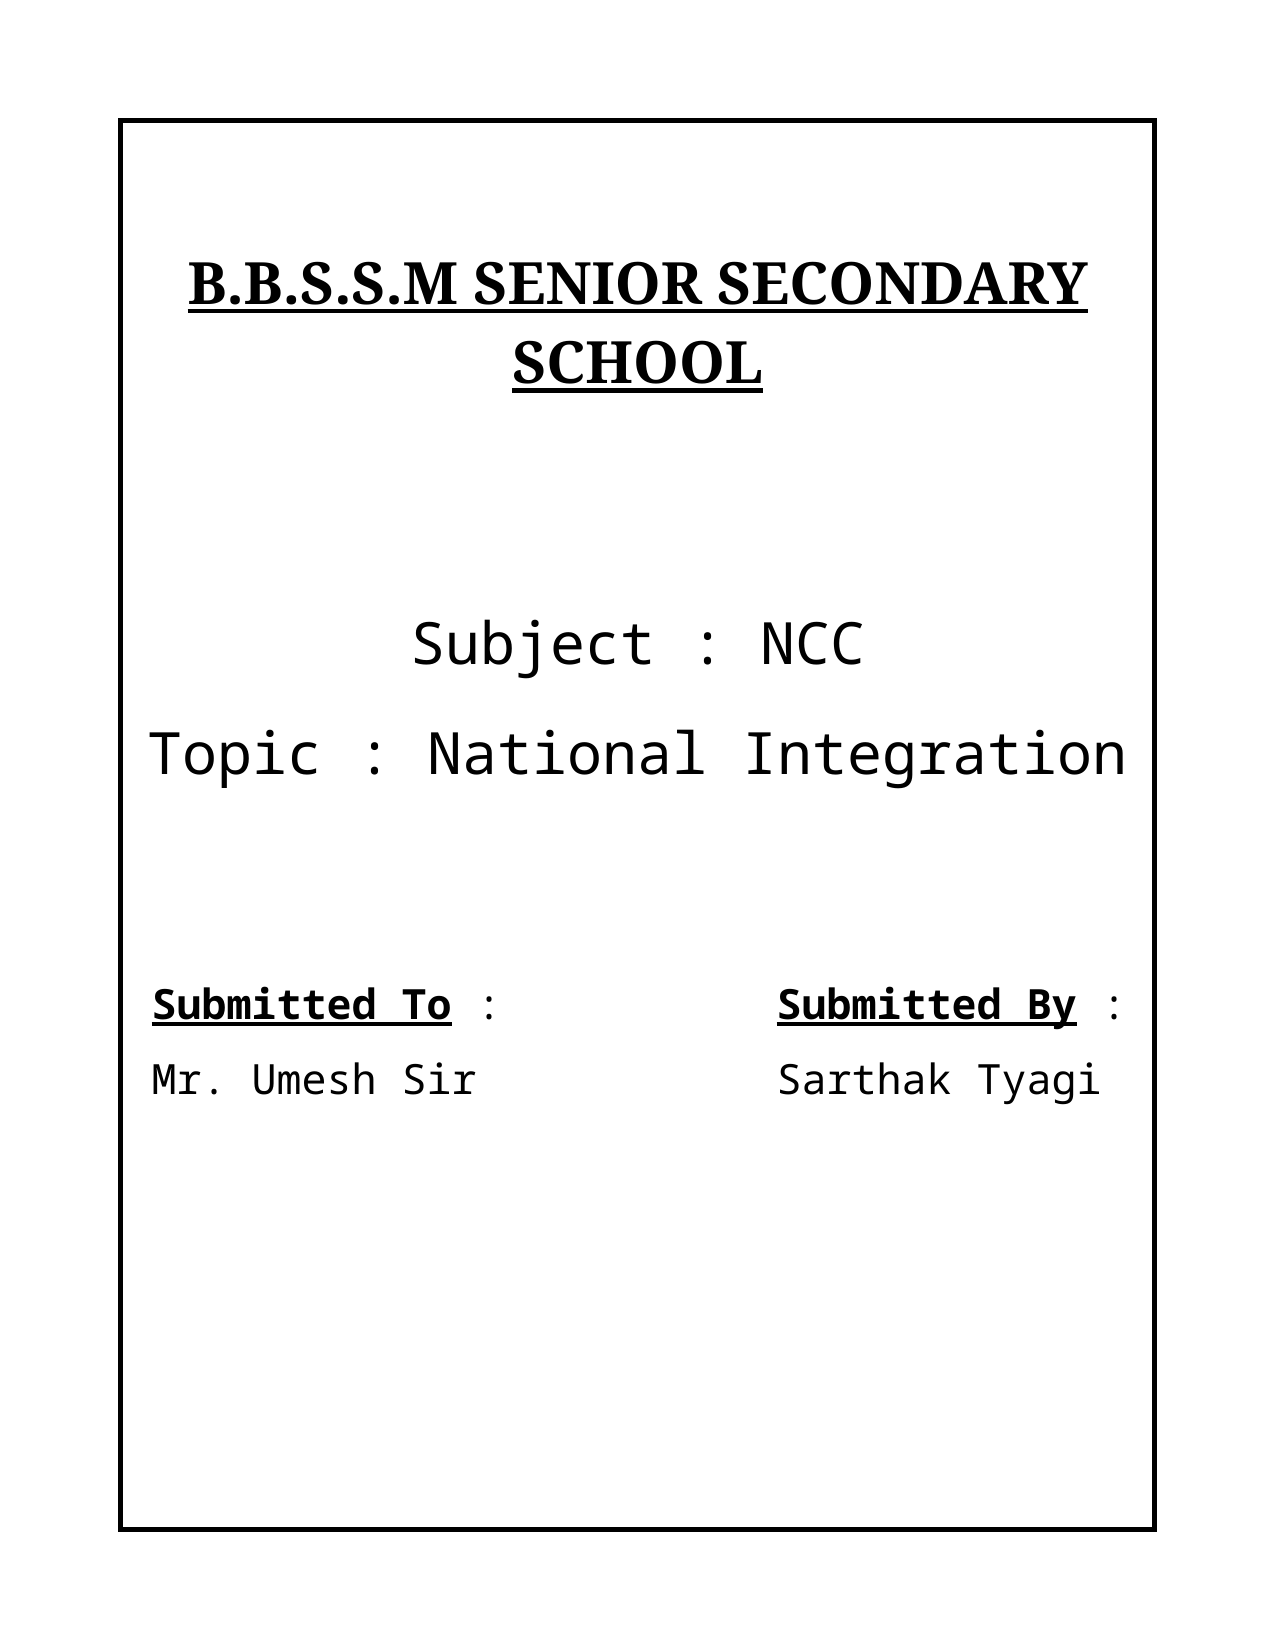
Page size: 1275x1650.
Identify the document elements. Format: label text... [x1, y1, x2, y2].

text Topic : National Integration [126, 712, 1149, 791]
text Subject : NCC [126, 602, 1149, 682]
text Submitted To : Submitted By : [126, 974, 1149, 1031]
text Mr. Umesh Sir Sarthak Tyagi [126, 1049, 1149, 1106]
text B.B.S.S.M SENIOR SECONDARY SCHOOL [126, 242, 1149, 401]
